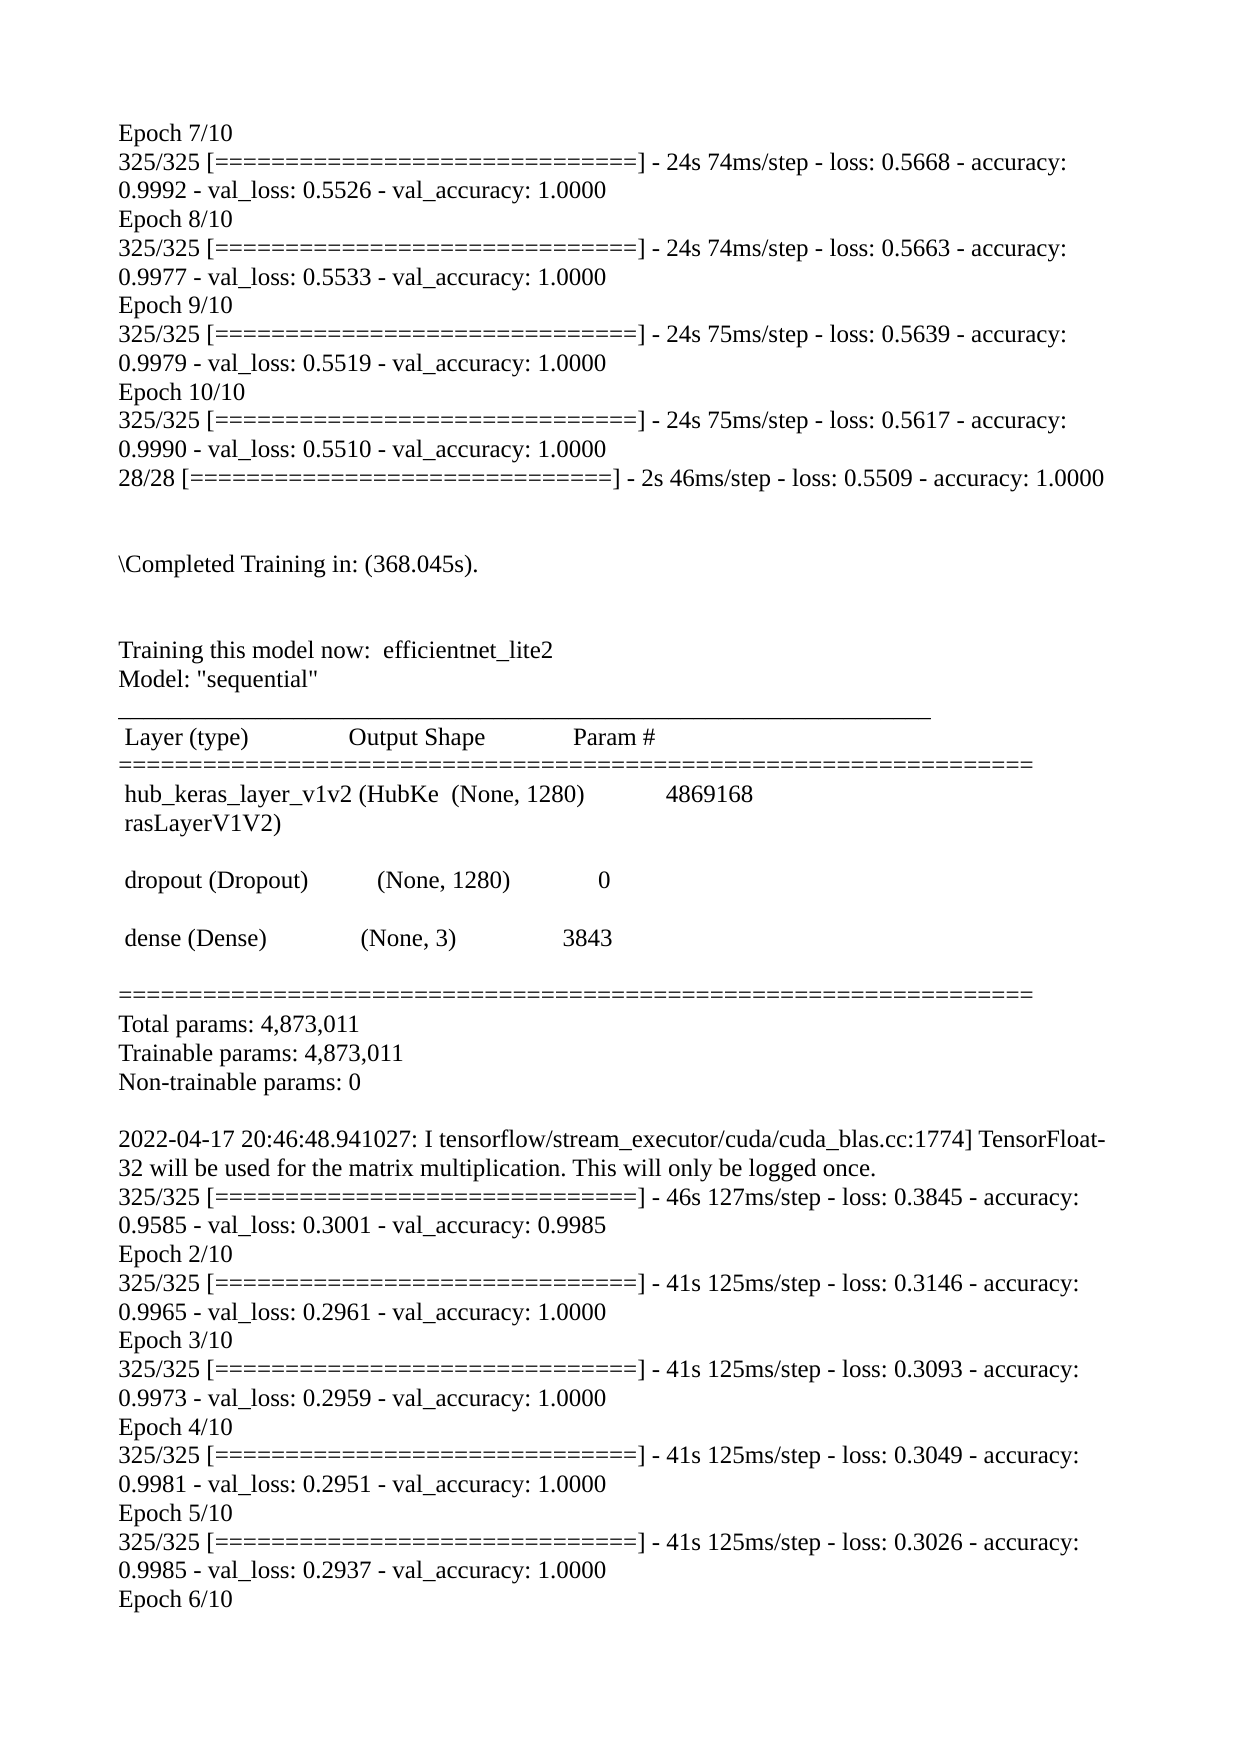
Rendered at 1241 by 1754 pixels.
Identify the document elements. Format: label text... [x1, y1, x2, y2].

text 325/325 [==============================] - 41s 125ms/step - loss: 0.3026 - accuracy: 0.9985 - val_loss: 0.2937 - val_accuracy: 1.0000 [118, 1527, 1122, 1584]
text Epoch 4/10 [118, 1412, 1122, 1441]
text Epoch 6/10 [118, 1584, 1122, 1613]
text 325/325 [==============================] - 24s 74ms/step - loss: 0.5668 - accuracy: 0.9992 - val_loss: 0.5526 - val_accuracy: 1.0000 [118, 147, 1122, 204]
text 28/28 [==============================] - 2s 46ms/step - loss: 0.5509 - accuracy: 1.0000 [118, 463, 1122, 492]
text _________________________________________________________________ [118, 693, 1122, 722]
text 325/325 [==============================] - 41s 125ms/step - loss: 0.3049 - accuracy: 0.9981 - val_loss: 0.2951 - val_accuracy: 1.0000 [118, 1441, 1122, 1498]
text Epoch 8/10 [118, 204, 1122, 233]
text 2022-04-17 20:46:48.941027: I tensorflow/stream_executor/cuda/cuda_blas.cc:1774] TensorFloat-32 will be used for the matrix multiplication. This will only be logged once. [118, 1124, 1122, 1182]
text Epoch 5/10 [118, 1498, 1122, 1527]
text Trainable params: 4,873,011 [118, 1038, 1122, 1067]
text 325/325 [==============================] - 24s 75ms/step - loss: 0.5639 - accuracy: 0.9979 - val_loss: 0.5519 - val_accuracy: 1.0000 [118, 319, 1122, 377]
text 325/325 [==============================] - 46s 127ms/step - loss: 0.3845 - accuracy: 0.9585 - val_loss: 0.3001 - val_accuracy: 0.9985 [118, 1182, 1122, 1239]
text rasLayerV1V2) [118, 808, 1122, 837]
text Epoch 3/10 [118, 1326, 1122, 1354]
text dense (Dense) (None, 3) 3843 [118, 923, 1122, 952]
text 325/325 [==============================] - 24s 75ms/step - loss: 0.5617 - accuracy: 0.9990 - val_loss: 0.5510 - val_accuracy: 1.0000 [118, 406, 1122, 463]
text Epoch 9/10 [118, 291, 1122, 319]
text Epoch 10/10 [118, 377, 1122, 406]
text Total params: 4,873,011 [118, 1009, 1122, 1038]
text Model: "sequential" [118, 664, 1122, 693]
text ================================================================= [118, 981, 1122, 1009]
text 325/325 [==============================] - 41s 125ms/step - loss: 0.3146 - accuracy: 0.9965 - val_loss: 0.2961 - val_accuracy: 1.0000 [118, 1268, 1122, 1326]
text hub_keras_layer_v1v2 (HubKe (None, 1280) 4869168 [118, 779, 1122, 808]
text 325/325 [==============================] - 24s 74ms/step - loss: 0.5663 - accuracy: 0.9977 - val_loss: 0.5533 - val_accuracy: 1.0000 [118, 233, 1122, 291]
text Non-trainable params: 0 [118, 1067, 1122, 1096]
text \Completed Training in: (368.045s). [118, 549, 1122, 578]
text Layer (type) Output Shape Param # [118, 722, 1122, 751]
text Epoch 2/10 [118, 1239, 1122, 1268]
text 325/325 [==============================] - 41s 125ms/step - loss: 0.3093 - accuracy: 0.9973 - val_loss: 0.2959 - val_accuracy: 1.0000 [118, 1354, 1122, 1412]
text dropout (Dropout) (None, 1280) 0 [118, 866, 1122, 894]
text Epoch 7/10 [118, 118, 1122, 147]
text ================================================================= [118, 751, 1122, 779]
text Training this model now: efficientnet_lite2 [118, 636, 1122, 664]
